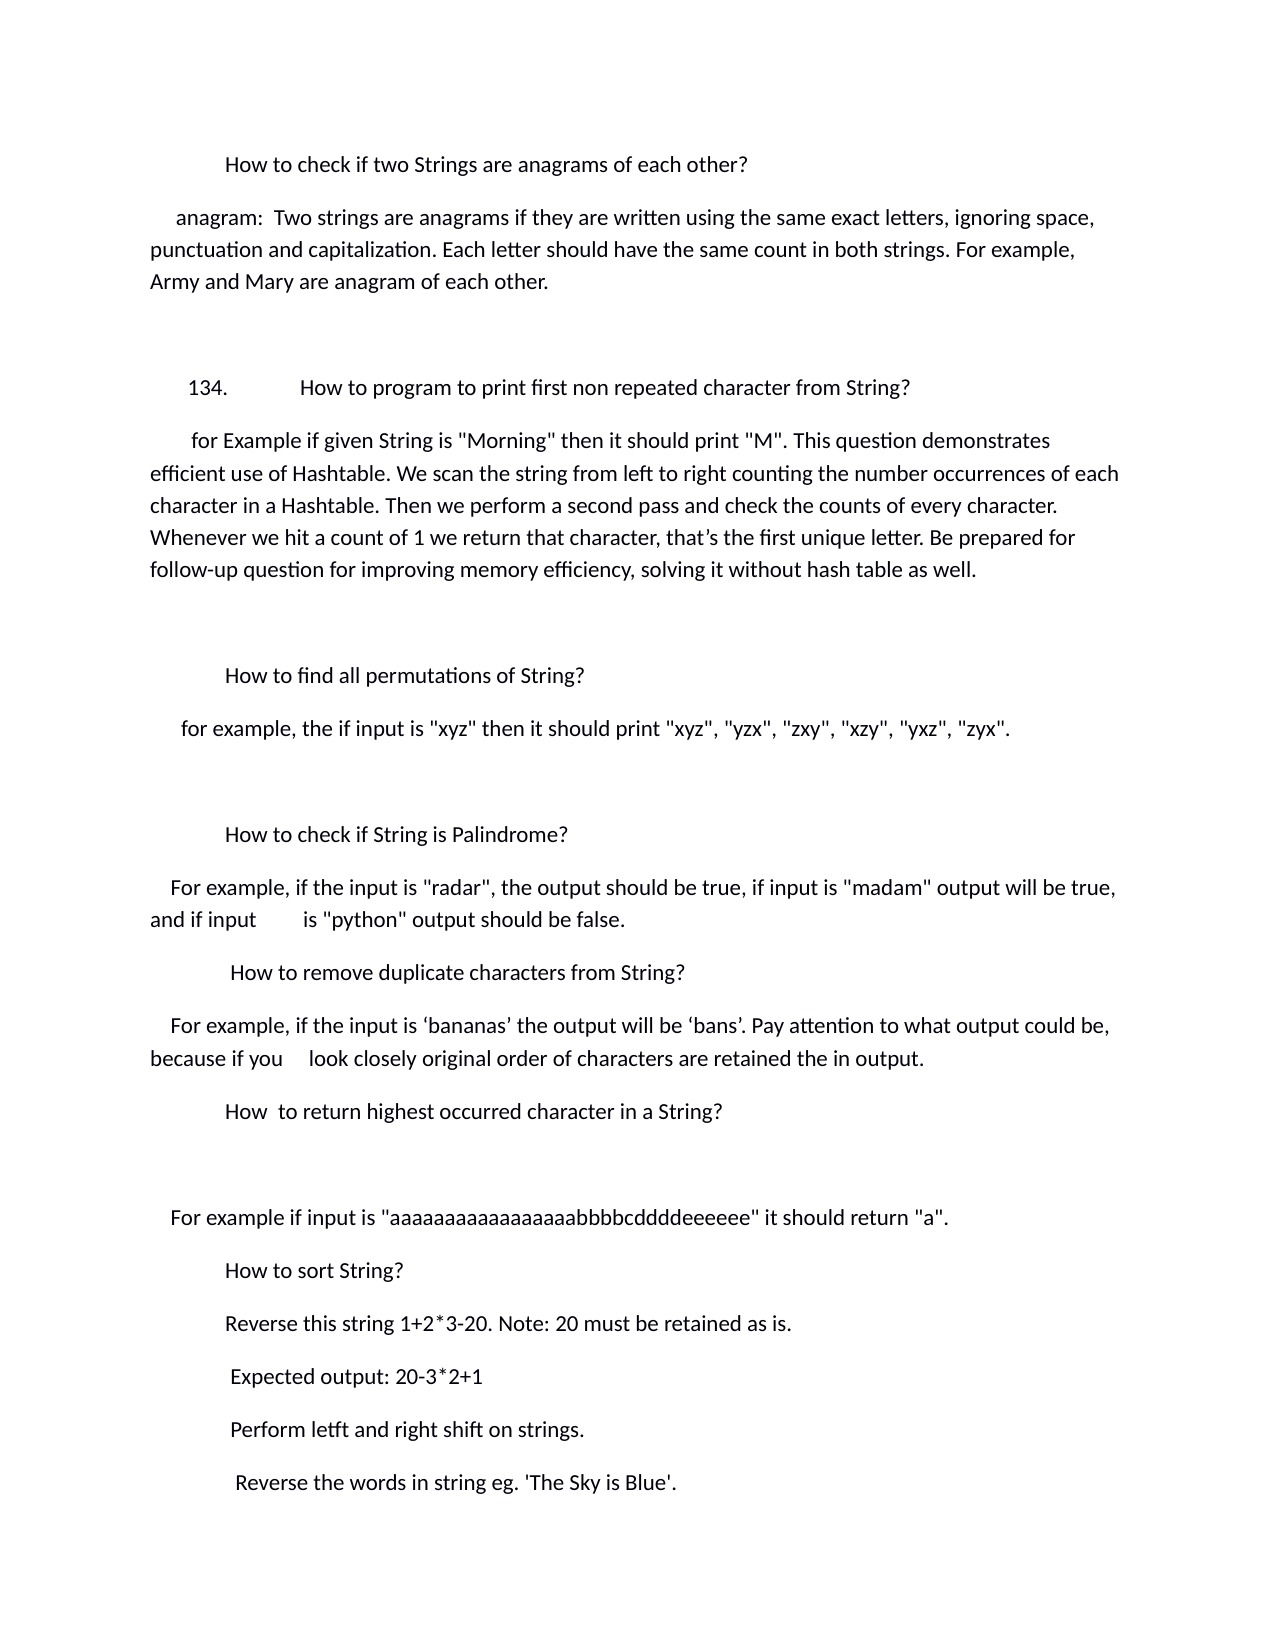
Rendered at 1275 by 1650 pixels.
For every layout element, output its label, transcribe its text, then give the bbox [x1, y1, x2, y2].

list Reverse this string 1+2*3-20. Note: 20 must be retained as is. [225, 1309, 1125, 1337]
list How to remove duplicate characters from String? [225, 958, 1125, 987]
text Expected output: 20-3*2+1 [150, 1362, 1125, 1390]
text For example if input is "aaaaaaaaaaaaaaaaabbbbcddddeeeeee" it should return "a". [150, 1203, 1125, 1231]
text anagram: Two strings are anagrams if they are written using the same exact letters, ignoring space, punctuation and capitalization. Each letter should have the same count in both strings. For example, Army and Mary are anagram of each other. [150, 203, 1125, 295]
list How to check if String is Palindrome? [225, 820, 1125, 848]
text For example, if the input is "radar", the output should be true, if input is "madam" output will be true, and if input is "python" output should be false. [150, 873, 1125, 933]
list Reverse the words in string eg. 'The Sky is Blue'. [225, 1468, 1125, 1496]
text for Example if given String is "Morning" then it should print "M". This question demonstrates efficient use of Hashtable. We scan the string from left to right counting the number occurrences of each character in a Hashtable. Then we perform a second pass and check the counts of every character. Whenever we hit a count of 1 we return that character, that’s the first unique letter. Be prepared for follow-up question for improving memory efficiency, solving it without hash table as well. [150, 426, 1125, 583]
list How to program to print first non repeated character from String? [187, 373, 1125, 401]
text for example, the if input is "xyz" then it should print "xyz", "yzx", "zxy", "xzy", "yxz", "zyx". [150, 714, 1125, 742]
list Perform letft and right shift on strings. [225, 1415, 1125, 1443]
list How to check if two Strings are anagrams of each other? [225, 150, 1125, 178]
list How to sort String? [225, 1256, 1125, 1284]
list How to return highest occurred character in a String? [225, 1097, 1125, 1125]
list How to find all permutations of String? [225, 661, 1125, 689]
text For example, if the input is ‘bananas’ the output will be ‘bans’. Pay attention to what output could be, because if you look closely original order of characters are retained the in output. [150, 1012, 1125, 1072]
